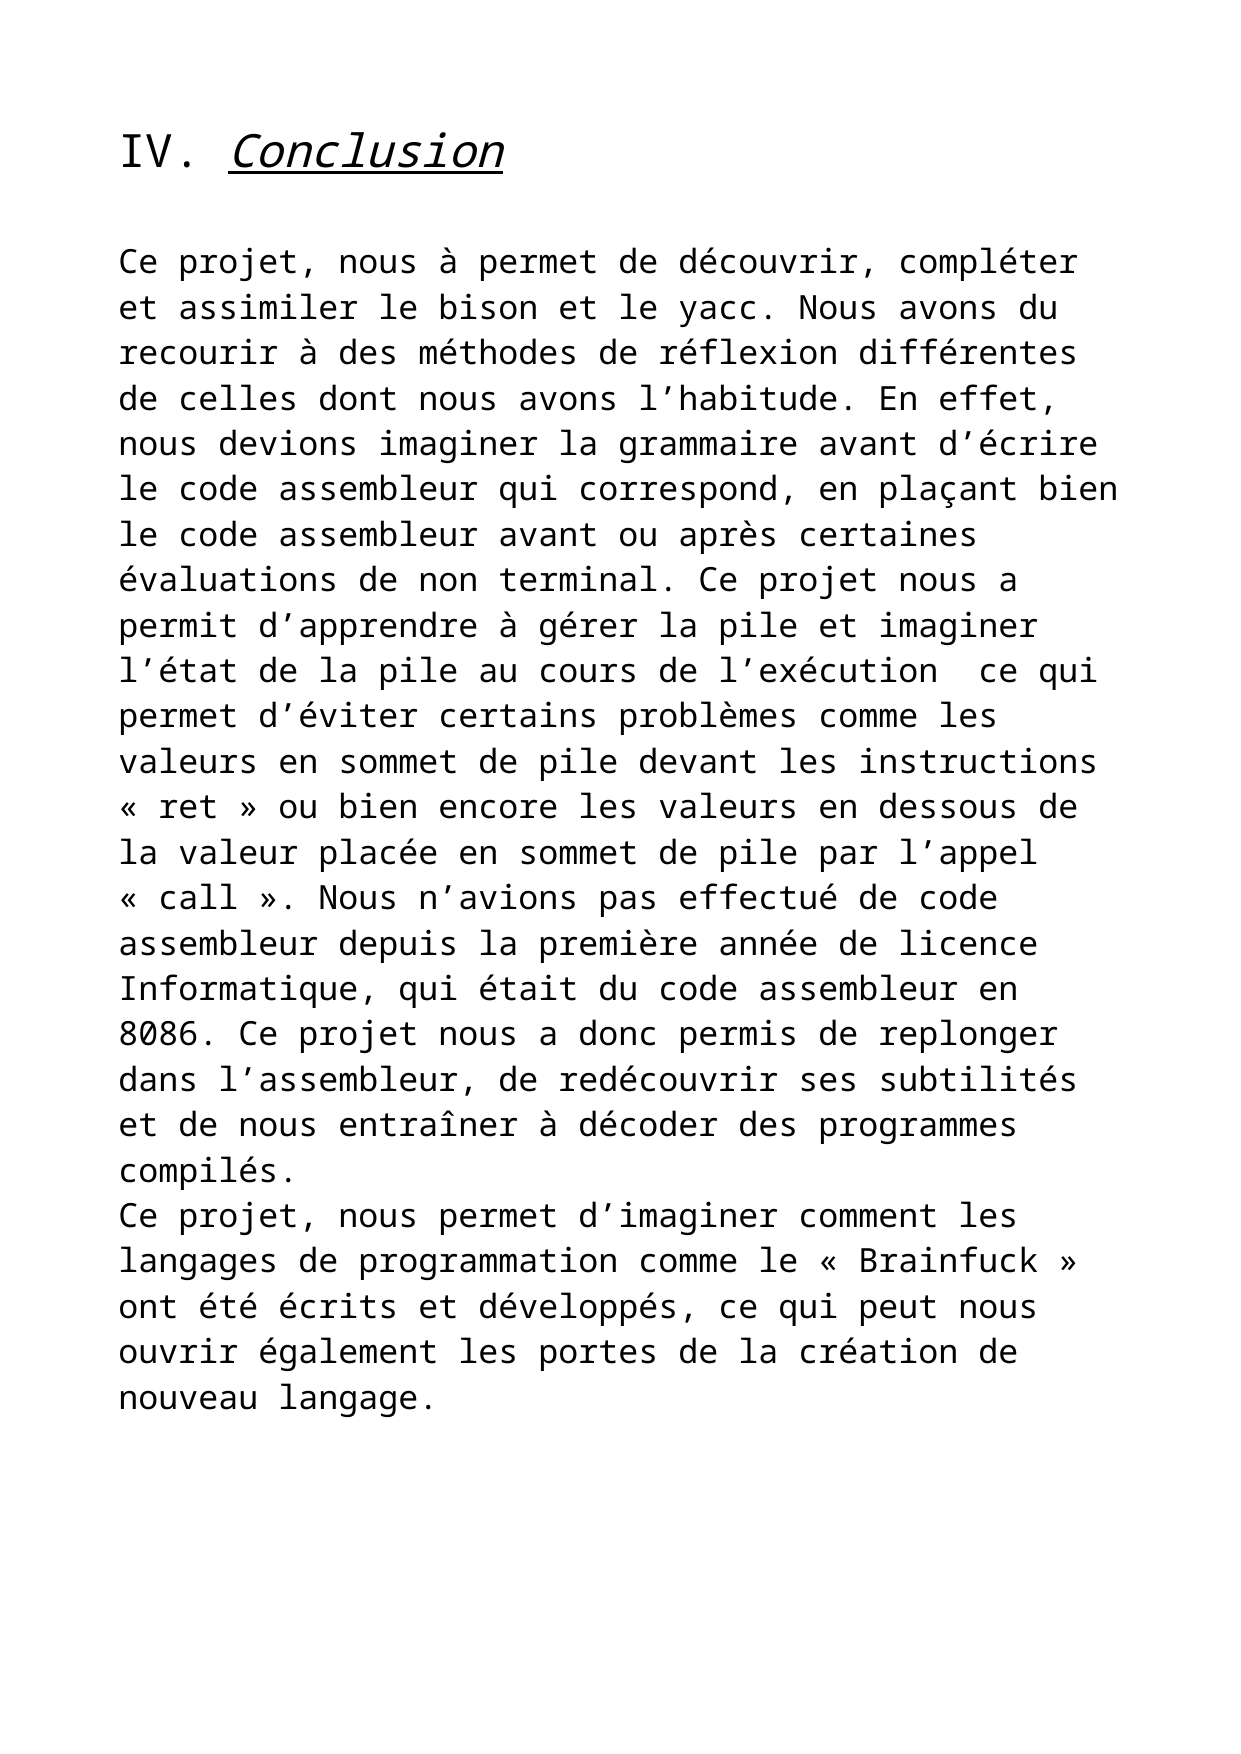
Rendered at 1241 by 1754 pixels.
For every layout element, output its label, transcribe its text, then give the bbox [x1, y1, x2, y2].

text Ce projet, nous à permet de découvrir, compléter et assimiler le bison et le yacc. Nous avons du recourir à des méthodes de réflexion différentes de celles dont nous avons l’habitude. En effet, nous devions imaginer la grammaire avant d’écrire le code assembleur qui correspond, en plaçant bien le code assembleur avant ou après certaines évaluations de non terminal. Ce projet nous a permit d’apprendre à gérer la pile et imaginer l’état de la pile au cours de l’exécution ce qui permet d’éviter certains problèmes comme les valeurs en sommet de pile devant les instructions « ret » ou bien encore les valeurs en dessous de la valeur placée en sommet de pile par l’appel « call ». Nous n’avions pas effectué de code assembleur depuis la première année de licence Informatique, qui était du code assembleur en 8086. Ce projet nous a donc permis de replonger dans l’assembleur, de redécouvrir ses subtilités et de nous entraîner à décoder des programmes compilés. [118, 238, 1122, 1192]
text IV. Conclusion [118, 118, 1122, 181]
text Ce projet, nous permet d’imaginer comment les langages de programmation comme le « Brainfuck » ont été écrits et développés, ce qui peut nous ouvrir également les portes de la création de nouveau langage. [118, 1192, 1122, 1419]
